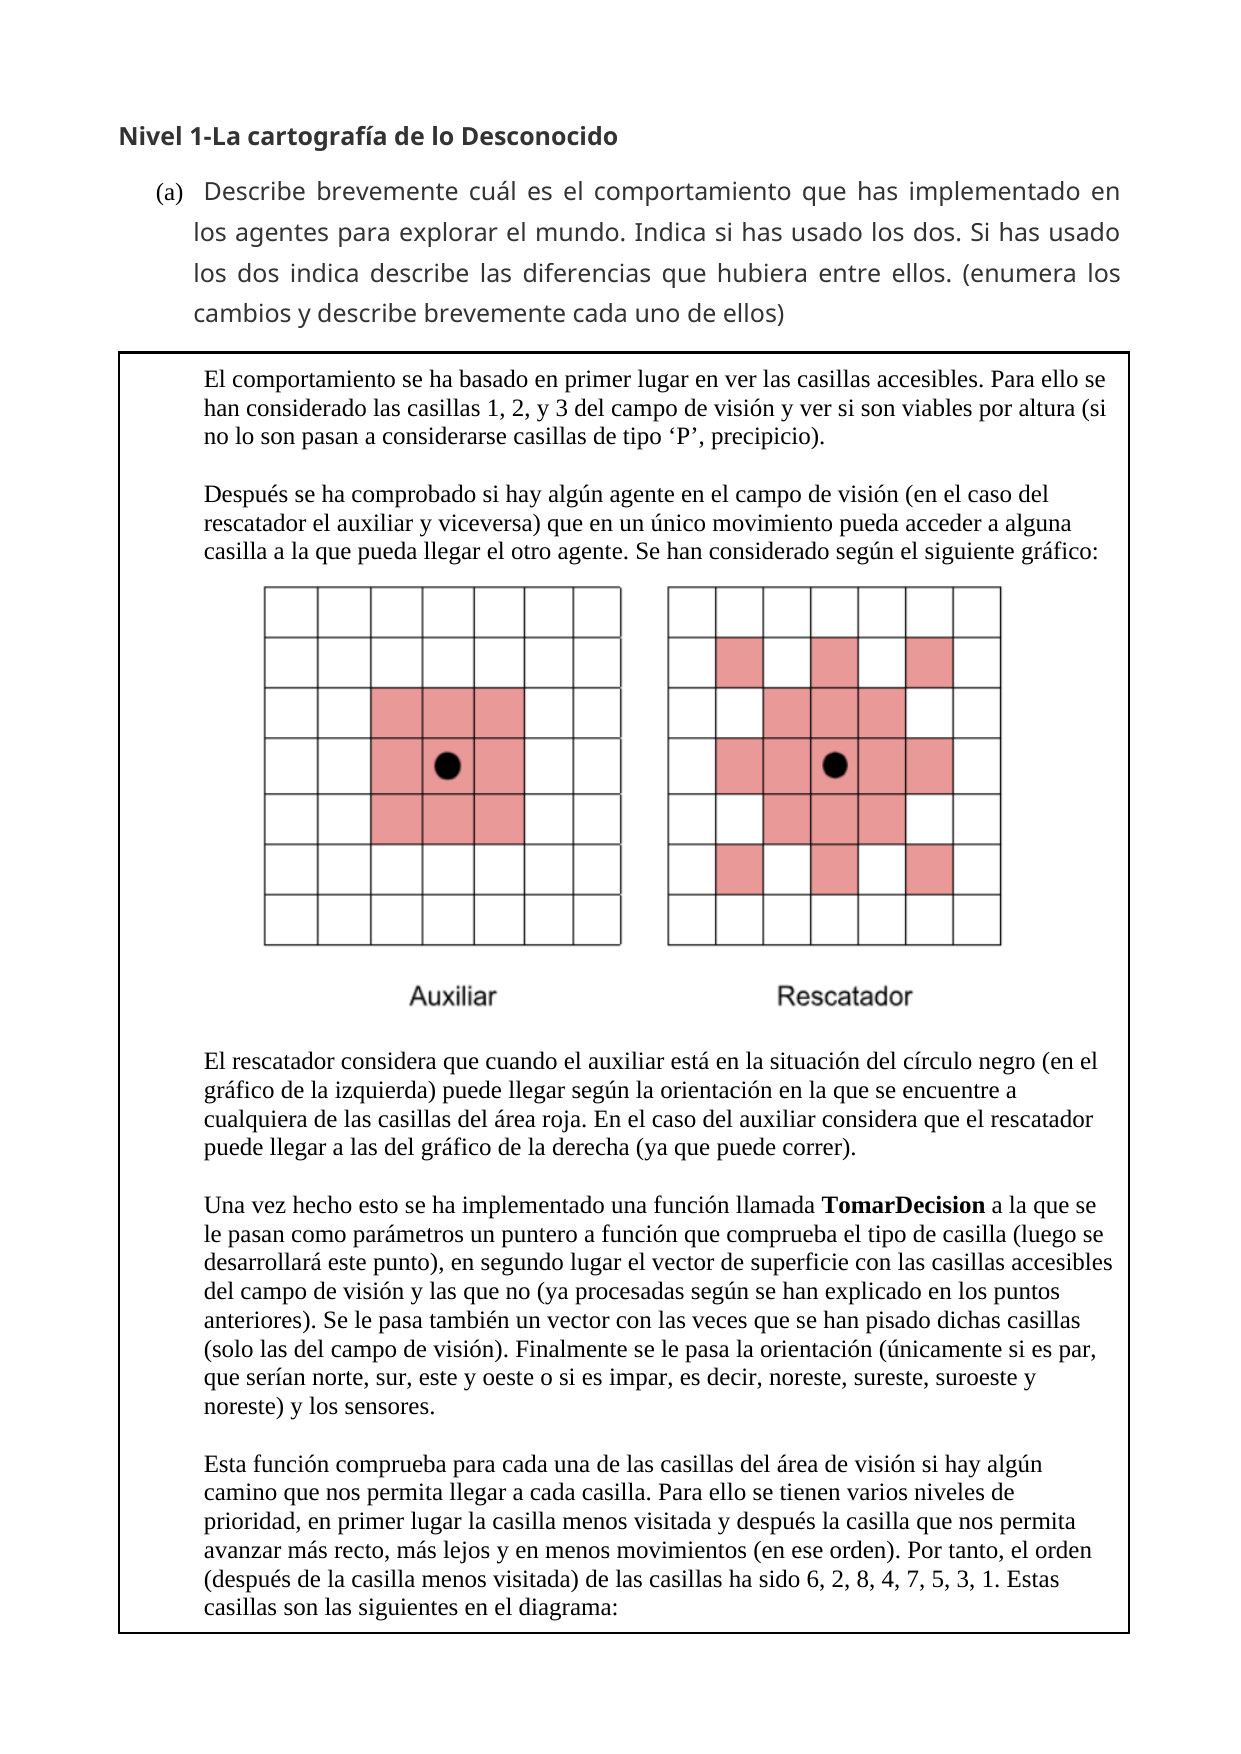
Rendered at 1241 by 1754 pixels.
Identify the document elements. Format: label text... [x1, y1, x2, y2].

list Describe brevemente cuál es el comportamiento que has implementado en los agentes para explorar el mundo. Indica si has usado los dos. Si has usado los dos indica describe las diferencias que hubiera entre ellos. (enumera los cambios y describe brevemente cada uno de ellos) [156, 173, 1122, 330]
picture [237, 565, 1010, 1018]
table_header El comportamiento se ha basado en primer lugar en ver las casillas accesibles. Para ello se han considerado las casillas 1, 2, y 3 del campo de visión y ver si son viables por altura (si no lo son pasan a considerarse casillas de tipo ‘P’, precipicio). Después se ha comprobado si hay algún agente en el campo de visión (en el caso del rescatador el auxiliar y viceversa) que en un único movimiento pueda acceder a alguna casilla a la que pueda llegar el otro agente. Se han considerado según el siguiente gráfico: El rescatador considera que cuando el auxiliar está en la situación del círculo negro (en el gráfico de la izquierda) puede llegar según la orientación en la que se encuentre a cualquiera de las casillas del área roja. En el caso del auxiliar considera que el rescatador puede llegar a las del gráfico de la derecha (ya que puede correr). Una vez hecho esto se ha implementado una función llamada TomarDecision a la que se le pasan como parámetros un puntero a función que comprueba el tipo de casilla (luego se desarrollará este punto), en segundo lugar el vector de superficie con las casillas accesibles del campo de visión y las que no (ya procesadas según se han explicado en los puntos anteriores). Se le pasa también un vector con las veces que se han pisado dichas casillas (solo las del campo de visión). Finalmente se le pasa la orientación (únicamente si es par, que serían norte, sur, este y oeste o si es impar, es decir, noreste, sureste, suroeste y noreste) y los sensores. Esta función comprueba para cada una de las casillas del área de visión si hay algún camino que nos permita llegar a cada casilla. Para ello se tienen varios niveles de prioridad, en primer lugar la casilla menos visitada y después la casilla que nos permita avanzar más recto, más lejos y en menos movimientos (en ese orden). Por tanto, el orden (después de la casilla menos visitada) de las casillas ha sido 6, 2, 8, 4, 7, 5, 3, 1. Estas casillas son las siguientes en el diagrama: En primer lugar se utiliza esta función para buscar zapatillas si no tiene (‘D’) y después cualquier tipo de casilla transitable (‘S’ or ‘C’ or ‘X’ or ‘D’ si tiene zapatillas) de forma que si no encuentra ninguna casilla “accesible” zapatillas toma la decisión para las casillas que tiene a la vista. Si no se encuentra ninguna casilla accesible se devuelve 0. En el caso del rescatador se consideran rutas adicionales teniendo en cuenta que puede correr (hay casillas accesibles por altura que no lo son andando 2 veces) pero el resto del razonamiento es común a ambos (aunque no pueda girar a la izquierda el auxiliar sí que tiene posibilidad de llegar a la misma posición con 6 giros a la derecha). Las rutas tienen en cuenta la orientación (ya que hay casillas que se tocan solo en la mitad de las orientaciones como la 2 y la 8) y se devuelve solo la primera acción a realizar y si tienen que girar (para no sacar del campo de visión la casilla “objetivo”). De esta forma, siendo viable la ruta se empieza y conforme se vayan haciendo iteraciones al final se llegará a dicha casilla a excepción de que se encuentre por el camino otra mejor (en cuyo caso se comenzarán a ejecutar las acciones necesarias para alcanzar esta casilla y así sucesivamente). Se han considerado las siguientes rutas: Objetivo : 6 Orientación: - Ruta: Directa (RUN) Giros: 0 Agentes: R Objetivo : 6 Orientación: - Ruta: 2 Giros: 0 Agentes: R A Objetivo : 6 Orientación: par Ruta: 3 Giros: 0 Agentes: R A Objetivo : 6 Orientación: par Ruta: 1 Giros: 0 Agentes: R A Objetivo : 2 Orientación: - Ruta: Directa (WALK) Giros: 0 Agentes: R A Objetivo : 8 Orientación: - Ruta: 3 Giros: 0 Agentes: R A Objetivo : 8 Orientación: impar Ruta: 2 Giros: 2 Agentes: R A Objetivo : 8 Orientación: par Ruta: 2 6 7 Giros: 2 Agentes: R A Objetivo : 4 Orientación: - Ruta: 1 Giros: 0 Agentes: R A Objetivo : 4 Orientación: impar Ruta: 2 Giros: -2 Agentes: R A Objetivo : 4 Orientación: par Ruta: 2 6 5 Giros: -2 Agentes: R A Objetivo : 7 Orientación: - Ruta: 2 Giros: 1 Agentes: R A Objetivo : 7 Orientación: - Ruta: 3 Giros: 0 Agentes: R A Objetivo : 5 Orientación: - Ruta: 2 Giros: -1 Agentes: R A Objetivo : 5 Orientación: - Ruta: 1 Giros: 0 Agentes: R A Objetivo : 3 Orientación: - Ruta: Directa (TURN_L) Giros: 0 Agentes: R Objetivo : 1 Orientación: - Ruta: Directa (TURN_SR) Giros: 0 Agentes: R A Donde “objetivo” es la casilla a la que quiero llegar, “orientación” puede ser ‘-’ que significa cualquiera, ‘par’ que son las posiciones norte, sur, este y oeste o ‘impar’ que son noreste, sureste, suroeste, noroeste; “ruta” son las casillas por las que voy a pasar antes de llegar a la destino; “giros” que es el número de giros de 45º que tengo que hacer después de moverme (en caso de ser negativo será la izquierda y si es positivo será hacia la derecha). Agentes son los agentes que comprueban esas opciones (‘R’ para rescatador y ‘A’ para auxiliar). Al comenzar a pensar, el agente actualizará las variables de estado (aumenta las veces que ha pisado la casilla actual, ajusta el mapa de cotas y de superficie, comprueba si ha llegado a zapatillas y si tiene un giro pendiente). Después comprueba el nivel de energía (si es menor a un umbral hace IDLE para recargar energía). En caso de haber seguido el pensamiento se ejecuta la función descrita anteriormente para las casillas que tiene a la vista y decide finalmente una acción a ejecutar. [120, 354, 1128, 1632]
text Nivel 1-La cartografía de lo Desconocido [118, 118, 1122, 152]
